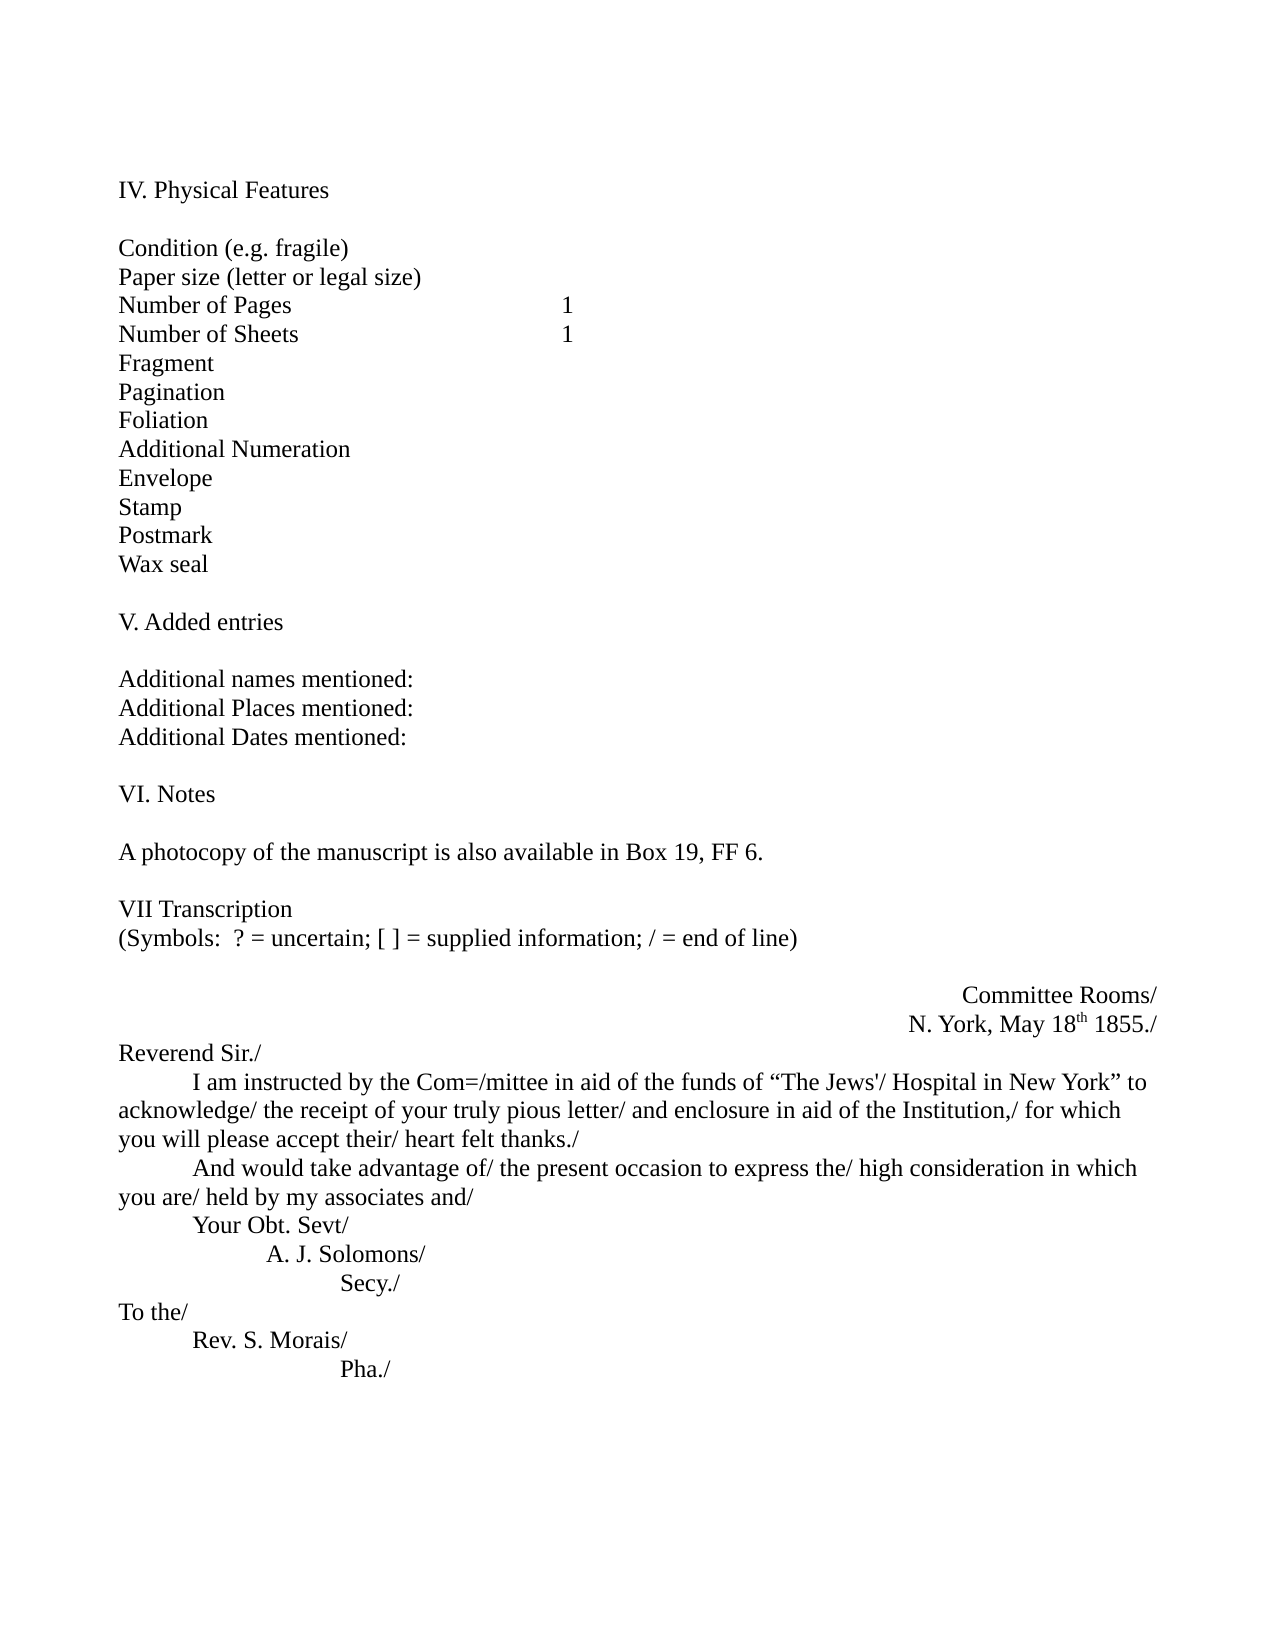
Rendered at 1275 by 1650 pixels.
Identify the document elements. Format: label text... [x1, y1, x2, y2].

text Rev. S. Morais/ [118, 1326, 1157, 1354]
text Pagination [118, 377, 1157, 406]
text I am instructed by the Com=/mittee in aid of the funds of “The Jews'/ Hospital in New York” to acknowledge/ the receipt of your truly pious letter/ and enclosure in aid of the Institution,/ for which you will please accept their/ heart felt thanks./ [118, 1067, 1157, 1153]
text Number of Pages 1 [118, 291, 1157, 319]
text V. Added entries [118, 607, 1157, 636]
text Fragment [118, 348, 1157, 377]
text Postmark [118, 521, 1157, 549]
text VI. Notes [118, 779, 1157, 808]
text Envelope [118, 463, 1157, 492]
text To the/ [118, 1297, 1157, 1326]
text Number of Sheets 1 [118, 319, 1157, 348]
text Condition (e.g. fragile) [118, 233, 1157, 262]
text VII Transcription [118, 894, 1157, 923]
text Additional Numeration [118, 434, 1157, 463]
text Wax seal [118, 549, 1157, 578]
text Paper size (letter or legal size) [118, 262, 1157, 291]
text Additional Places mentioned: [118, 693, 1157, 722]
text IV. Physical Features [118, 176, 1157, 204]
text Committee Rooms/ [118, 981, 1157, 1009]
text Additional Dates mentioned: [118, 722, 1157, 751]
text Pha./ [118, 1354, 1157, 1383]
text Reverend Sir./ [118, 1038, 1157, 1067]
text Foliation [118, 406, 1157, 434]
text A photocopy of the manuscript is also available in Box 19, FF 6. [118, 837, 1157, 866]
text Stamp [118, 492, 1157, 521]
text And would take advantage of/ the present occasion to express the/ high consideration in which you are/ held by my associates and/ [118, 1153, 1157, 1211]
text Your Obt. Sevt/ [118, 1211, 1157, 1239]
text N. York, May 18th 1855./ [118, 1009, 1157, 1038]
text A. J. Solomons/ [118, 1239, 1157, 1268]
text Secy./ [118, 1268, 1157, 1297]
text Additional names mentioned: [118, 664, 1157, 693]
text (Symbols: ? = uncertain; [ ] = supplied information; / = end of line) [118, 923, 1157, 952]
